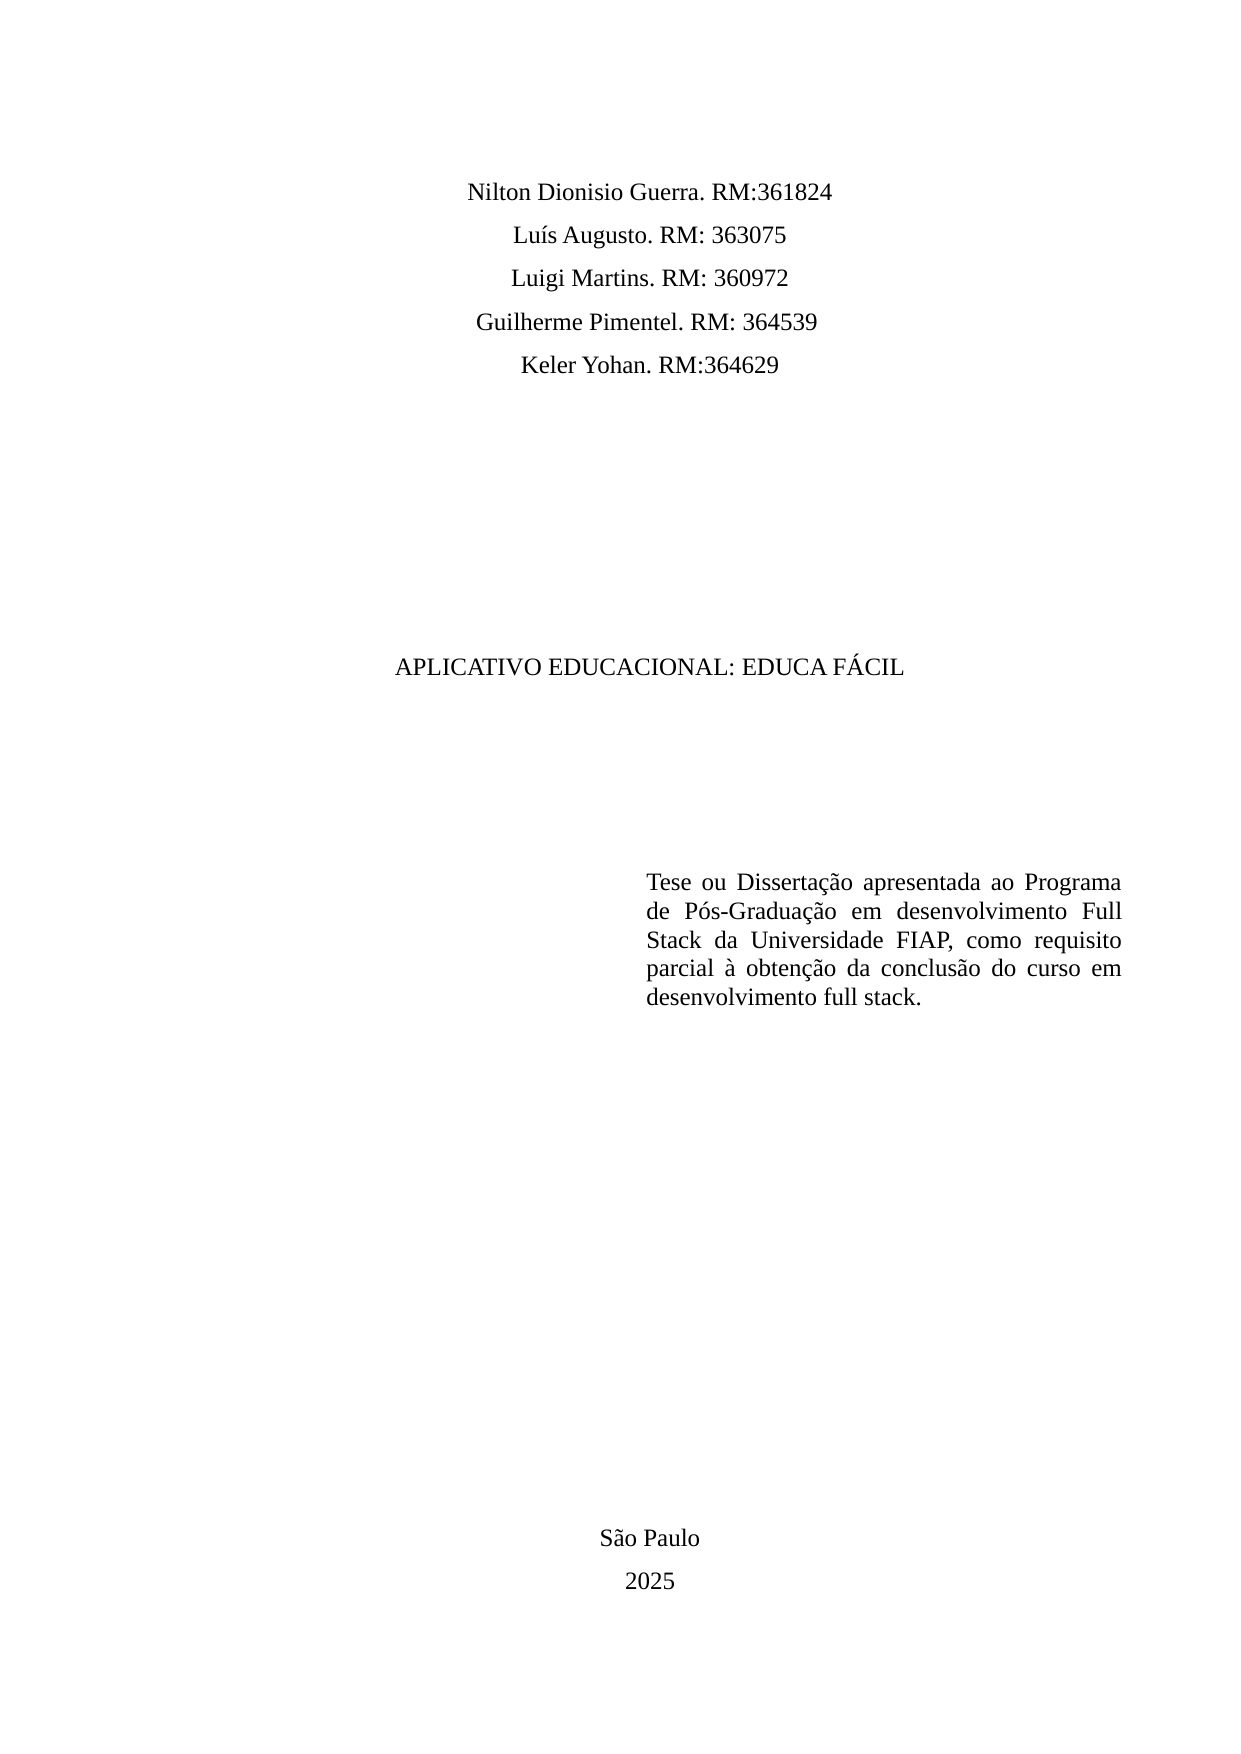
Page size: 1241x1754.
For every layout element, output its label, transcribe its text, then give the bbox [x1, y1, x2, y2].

text Luís Augusto. RM: 363075 [177, 220, 1122, 249]
text São Paulo [177, 1523, 1122, 1552]
text Tese ou Dissertação apresentada ao Programa de Pós-Graduação em desenvolvimento Full Stack da Universidade FIAP, como requisito parcial à obtenção da conclusão do curso em desenvolvimento full stack. [646, 867, 1122, 1011]
text Guilherme Pimentel. RM: 364539 [177, 307, 1122, 335]
text Keler Yohan. RM:364629 [177, 350, 1122, 378]
text Luigi Martins. RM: 360972 [177, 263, 1122, 292]
text APLICATIVO EDUCACIONAL: EDUCA FÁCIL [177, 652, 1122, 680]
text Nilton Dionisio Guerra. RM:361824 [177, 177, 1122, 206]
text 2025 [177, 1566, 1122, 1595]
